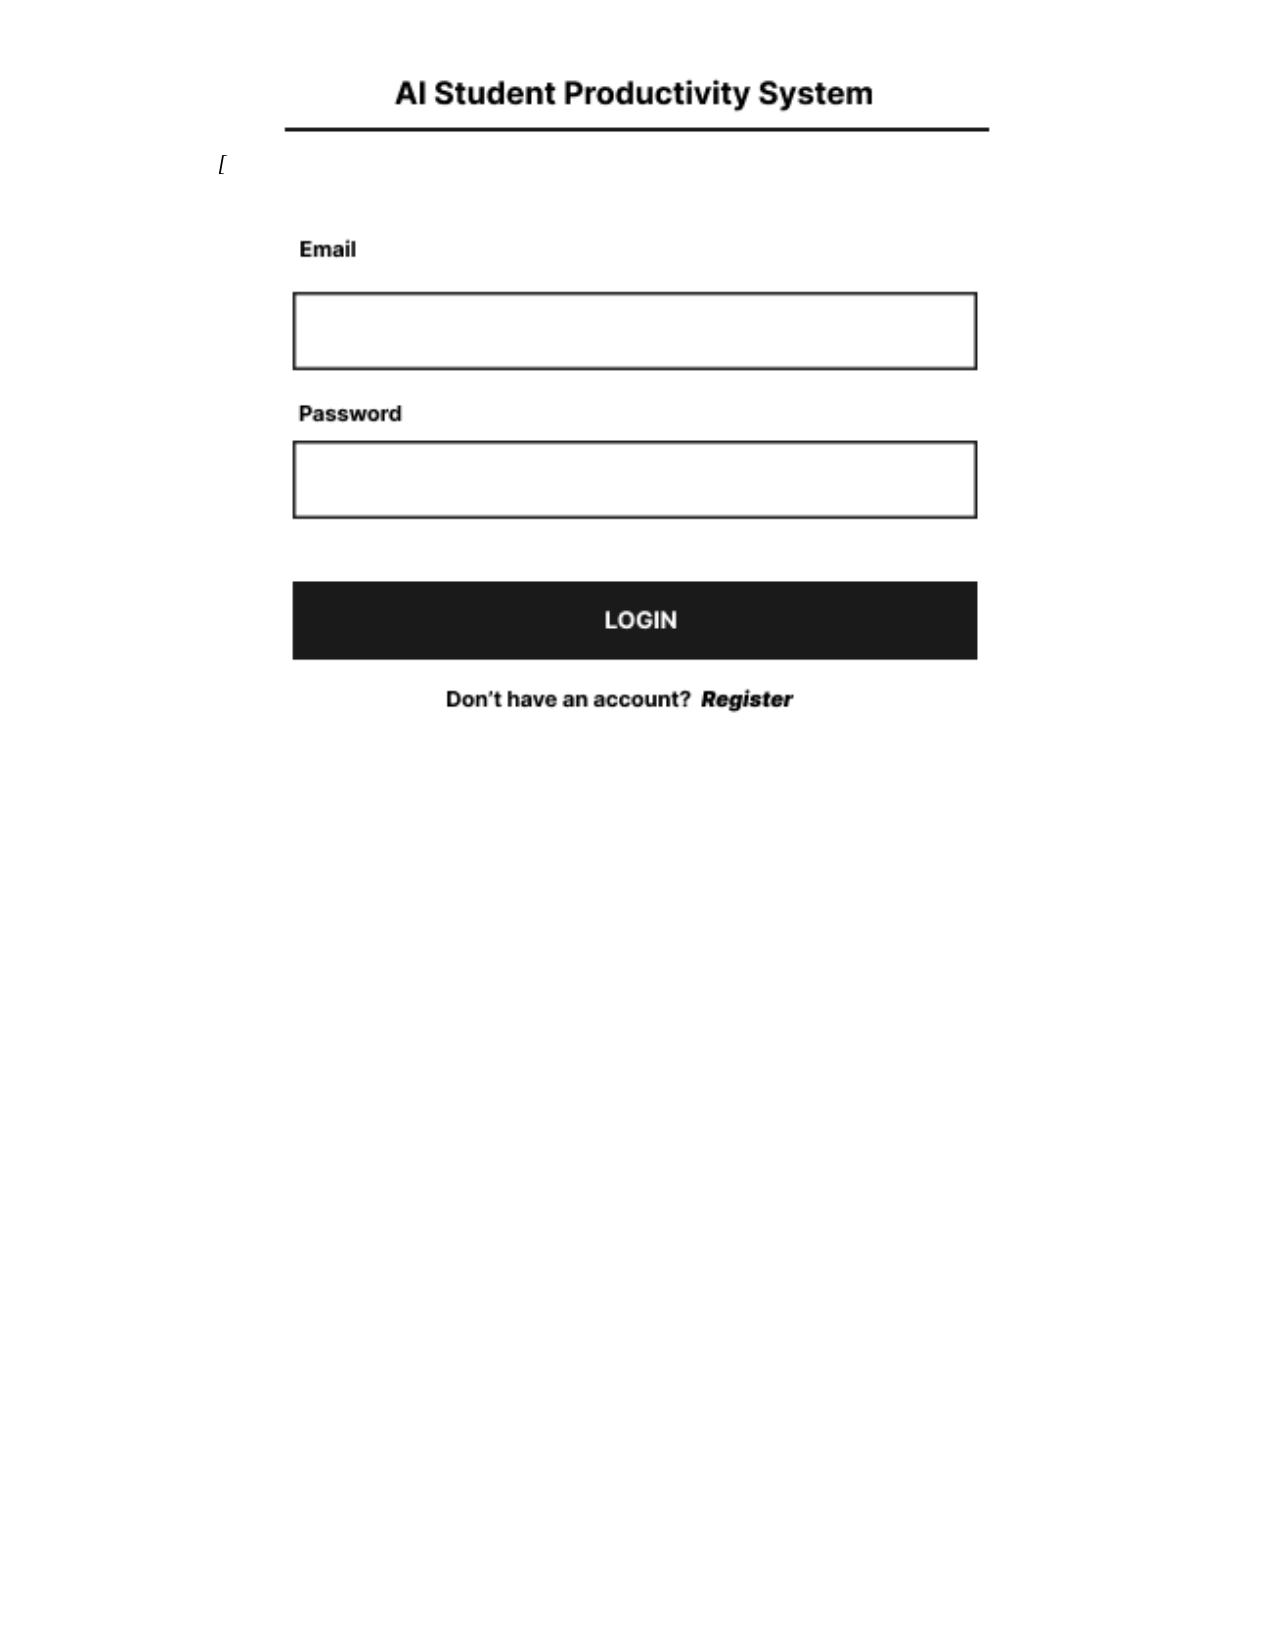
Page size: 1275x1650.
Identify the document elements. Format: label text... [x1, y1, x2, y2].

text [ [187, 150, 256, 176]
picture [256, 0, 1019, 1650]
text [1019, 150, 1087, 176]
